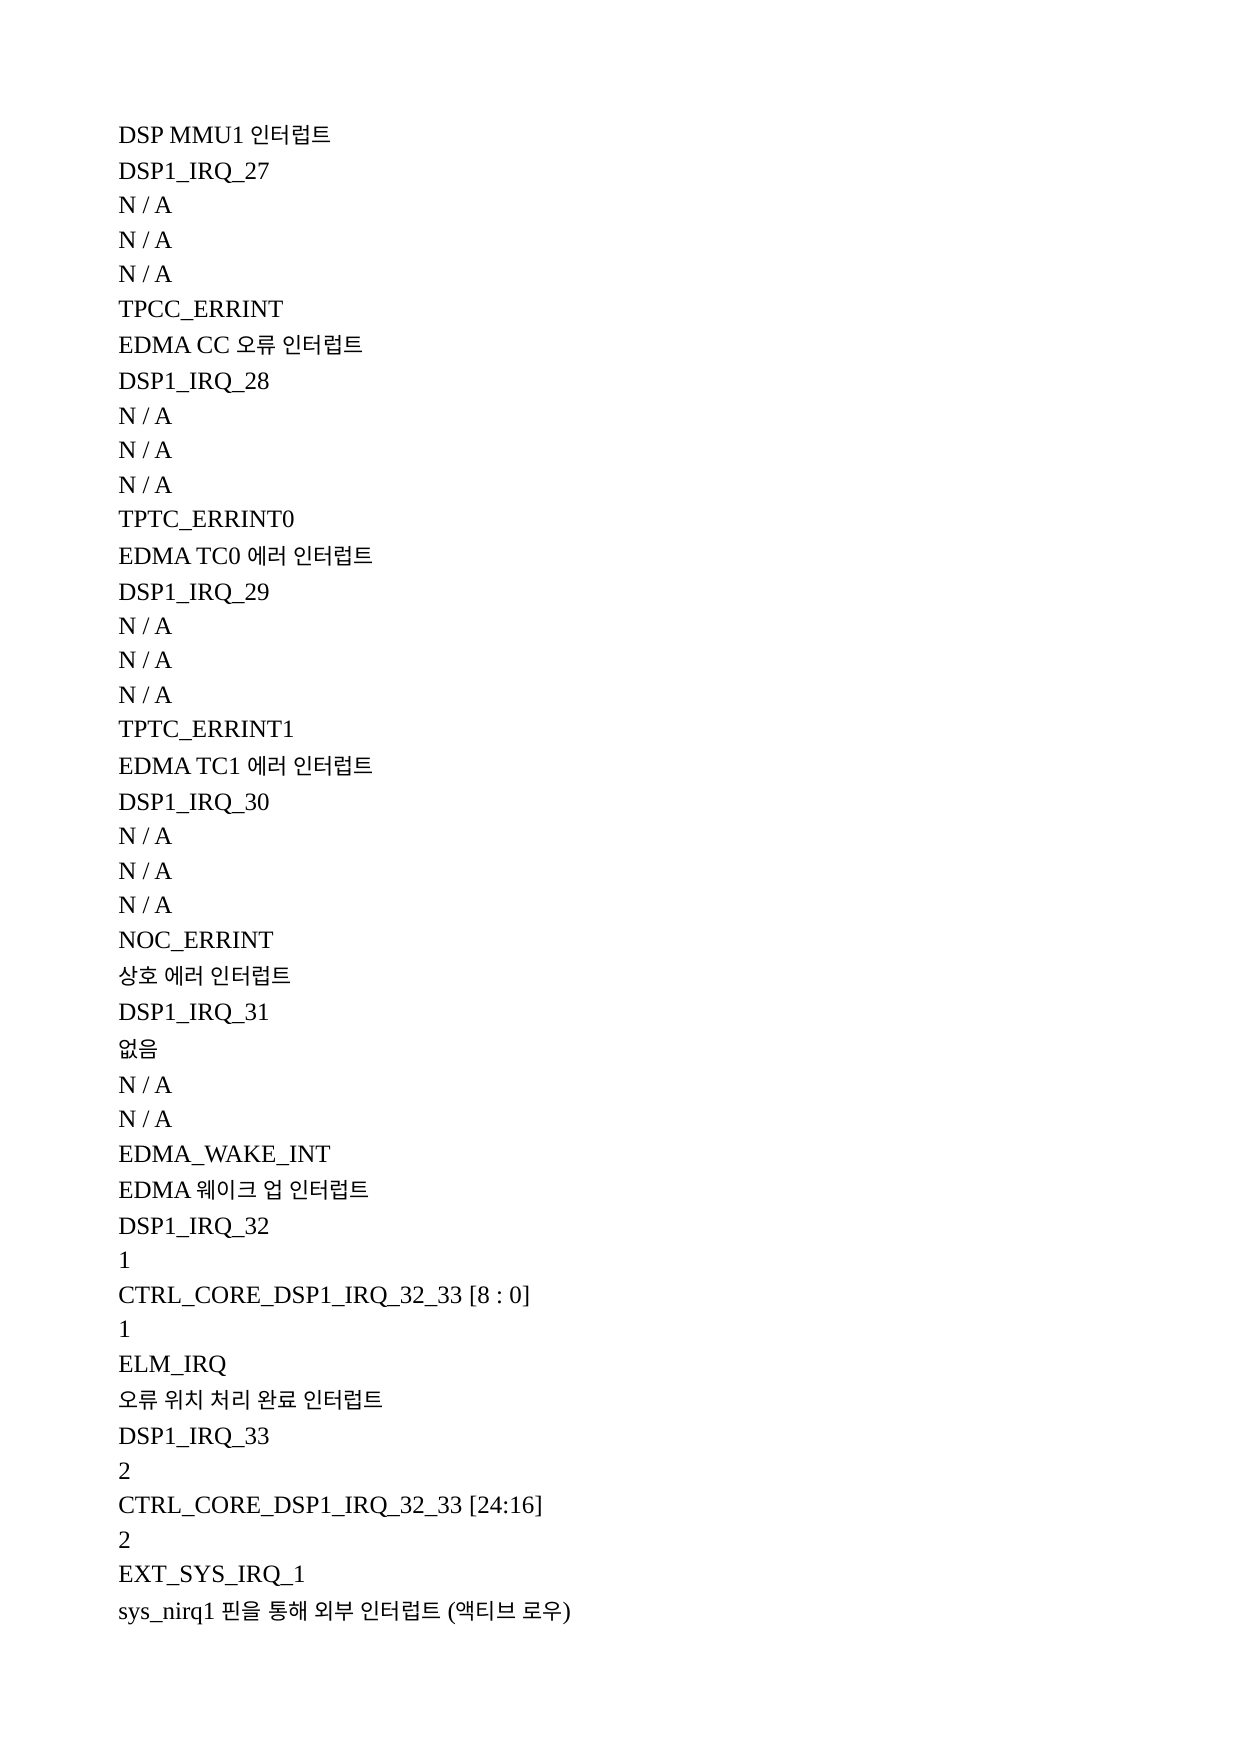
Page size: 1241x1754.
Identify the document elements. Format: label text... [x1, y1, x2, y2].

text N / A [118, 470, 1122, 498]
text 2 [118, 1456, 1122, 1484]
text N / A [118, 680, 1122, 709]
text 오류 위치 처리 완료 인터럽트 [118, 1383, 1122, 1415]
text TPCC_ERRINT [118, 294, 1122, 323]
text N / A [118, 611, 1122, 640]
text NOC_ERRINT [118, 925, 1122, 954]
text DSP1_IRQ_28 [118, 366, 1122, 395]
text DSP1_IRQ_29 [118, 577, 1122, 605]
text N / A [118, 225, 1122, 254]
text N / A [118, 435, 1122, 464]
text CTRL_CORE_DSP1_IRQ_32_33 [8 : 0] [118, 1280, 1122, 1309]
text 없음 [118, 1032, 1122, 1063]
text DSP MMU1 인터럽트 [118, 118, 1122, 150]
text EDMA CC 오류 인터럽트 [118, 328, 1122, 360]
text DSP1_IRQ_30 [118, 787, 1122, 816]
text 1 [118, 1314, 1122, 1343]
text ELM_IRQ [118, 1349, 1122, 1378]
text EDMA_WAKE_INT [118, 1139, 1122, 1167]
text DSP1_IRQ_31 [118, 997, 1122, 1026]
text TPTC_ERRINT0 [118, 504, 1122, 533]
text EXT_SYS_IRQ_1 [118, 1559, 1122, 1588]
text N / A [118, 1104, 1122, 1133]
text N / A [118, 259, 1122, 288]
text EDMA TC0 에러 인터럽트 [118, 539, 1122, 570]
text EDMA TC1 에러 인터럽트 [118, 749, 1122, 781]
text EDMA 웨이크 업 인터럽트 [118, 1173, 1122, 1205]
text TPTC_ERRINT1 [118, 714, 1122, 743]
text DSP1_IRQ_33 [118, 1421, 1122, 1450]
text 1 [118, 1246, 1122, 1274]
text N / A [118, 821, 1122, 850]
text N / A [118, 401, 1122, 429]
text N / A [118, 1070, 1122, 1098]
text 상호 에러 인터럽트 [118, 959, 1122, 991]
text N / A [118, 856, 1122, 885]
text N / A [118, 890, 1122, 919]
text sys_nirq1 핀을 통해 외부 인터럽트 (액티브 로우) [118, 1594, 1122, 1625]
text DSP1_IRQ_32 [118, 1211, 1122, 1240]
text CTRL_CORE_DSP1_IRQ_32_33 [24:16] [118, 1490, 1122, 1519]
text N / A [118, 646, 1122, 674]
text DSP1_IRQ_27 [118, 156, 1122, 185]
text N / A [118, 191, 1122, 219]
text 2 [118, 1525, 1122, 1553]
